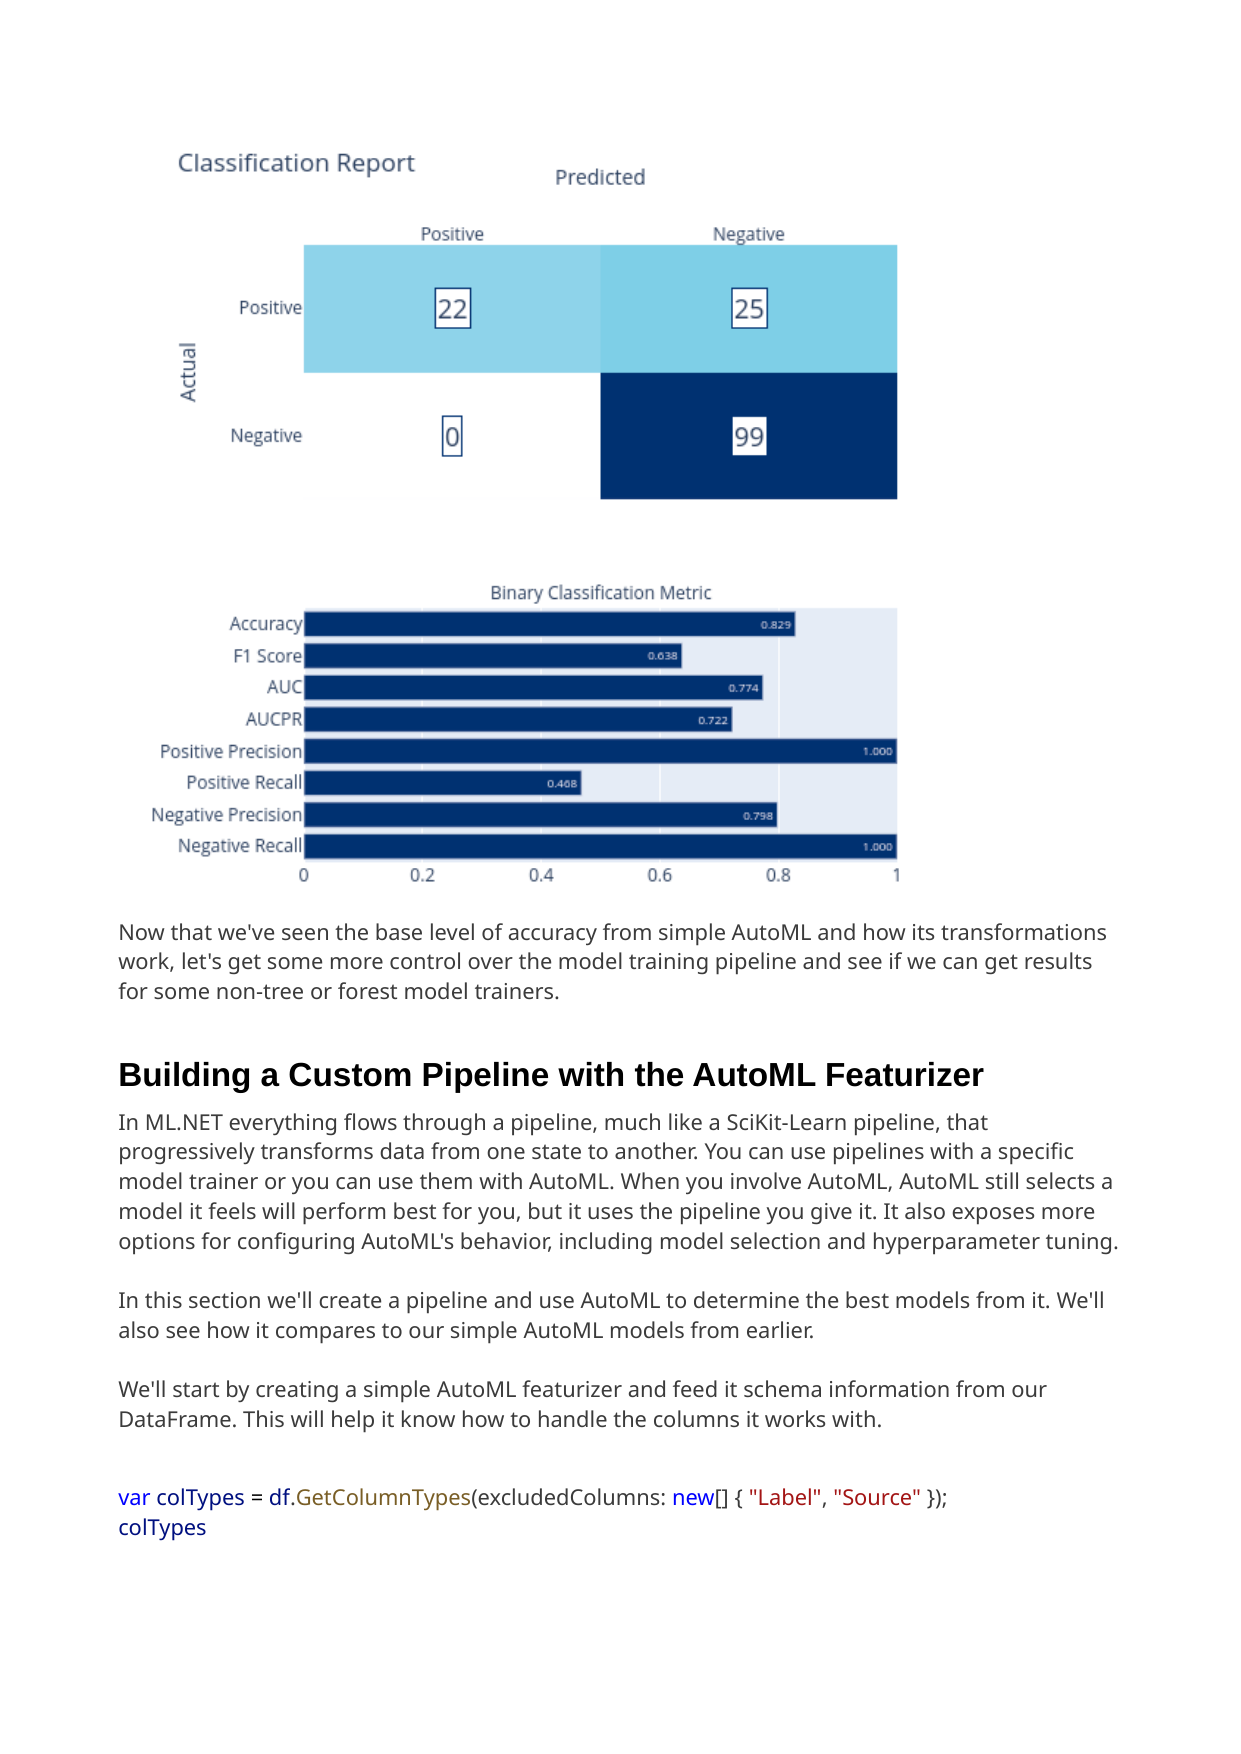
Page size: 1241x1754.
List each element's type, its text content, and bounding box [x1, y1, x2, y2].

text We'll start by creating a simple AutoML featurizer and feed it schema information from our DataFrame. This will help it know how to handle the columns it works with. [118, 1374, 1122, 1434]
text colTypes [118, 1511, 1122, 1541]
subtitle Building a Custom Pipeline with the AutoML Featurizer [118, 1056, 1122, 1094]
text Now that we've seen the base level of accuracy from simple AutoML and how its transformations work, let's get some more control over the model training pipeline and see if we can get results for some non-tree or forest model trainers. [118, 118, 1122, 1006]
text In this section we'll create a pipeline and use AutoML to determine the best models from it. We'll also see how it compares to our simple AutoML models from earlier. [118, 1285, 1122, 1374]
text var colTypes = df.GetColumnTypes(excludedColumns: new[] { "Label", "Source" }); [118, 1482, 1122, 1511]
picture [100, 132, 918, 917]
text In ML.NET everything flows through a pipeline, much like a SciKit-Learn pipeline, that progressively transforms data from one state to another. You can use pipelines with a specific model trainer or you can use them with AutoML. When you involve AutoML, AutoML still selects a model it feels will perform best for you, but it uses the pipeline you give it. It also exposes more options for configuring AutoML's behavior, including model selection and hyperparameter tuning. [118, 1106, 1122, 1255]
